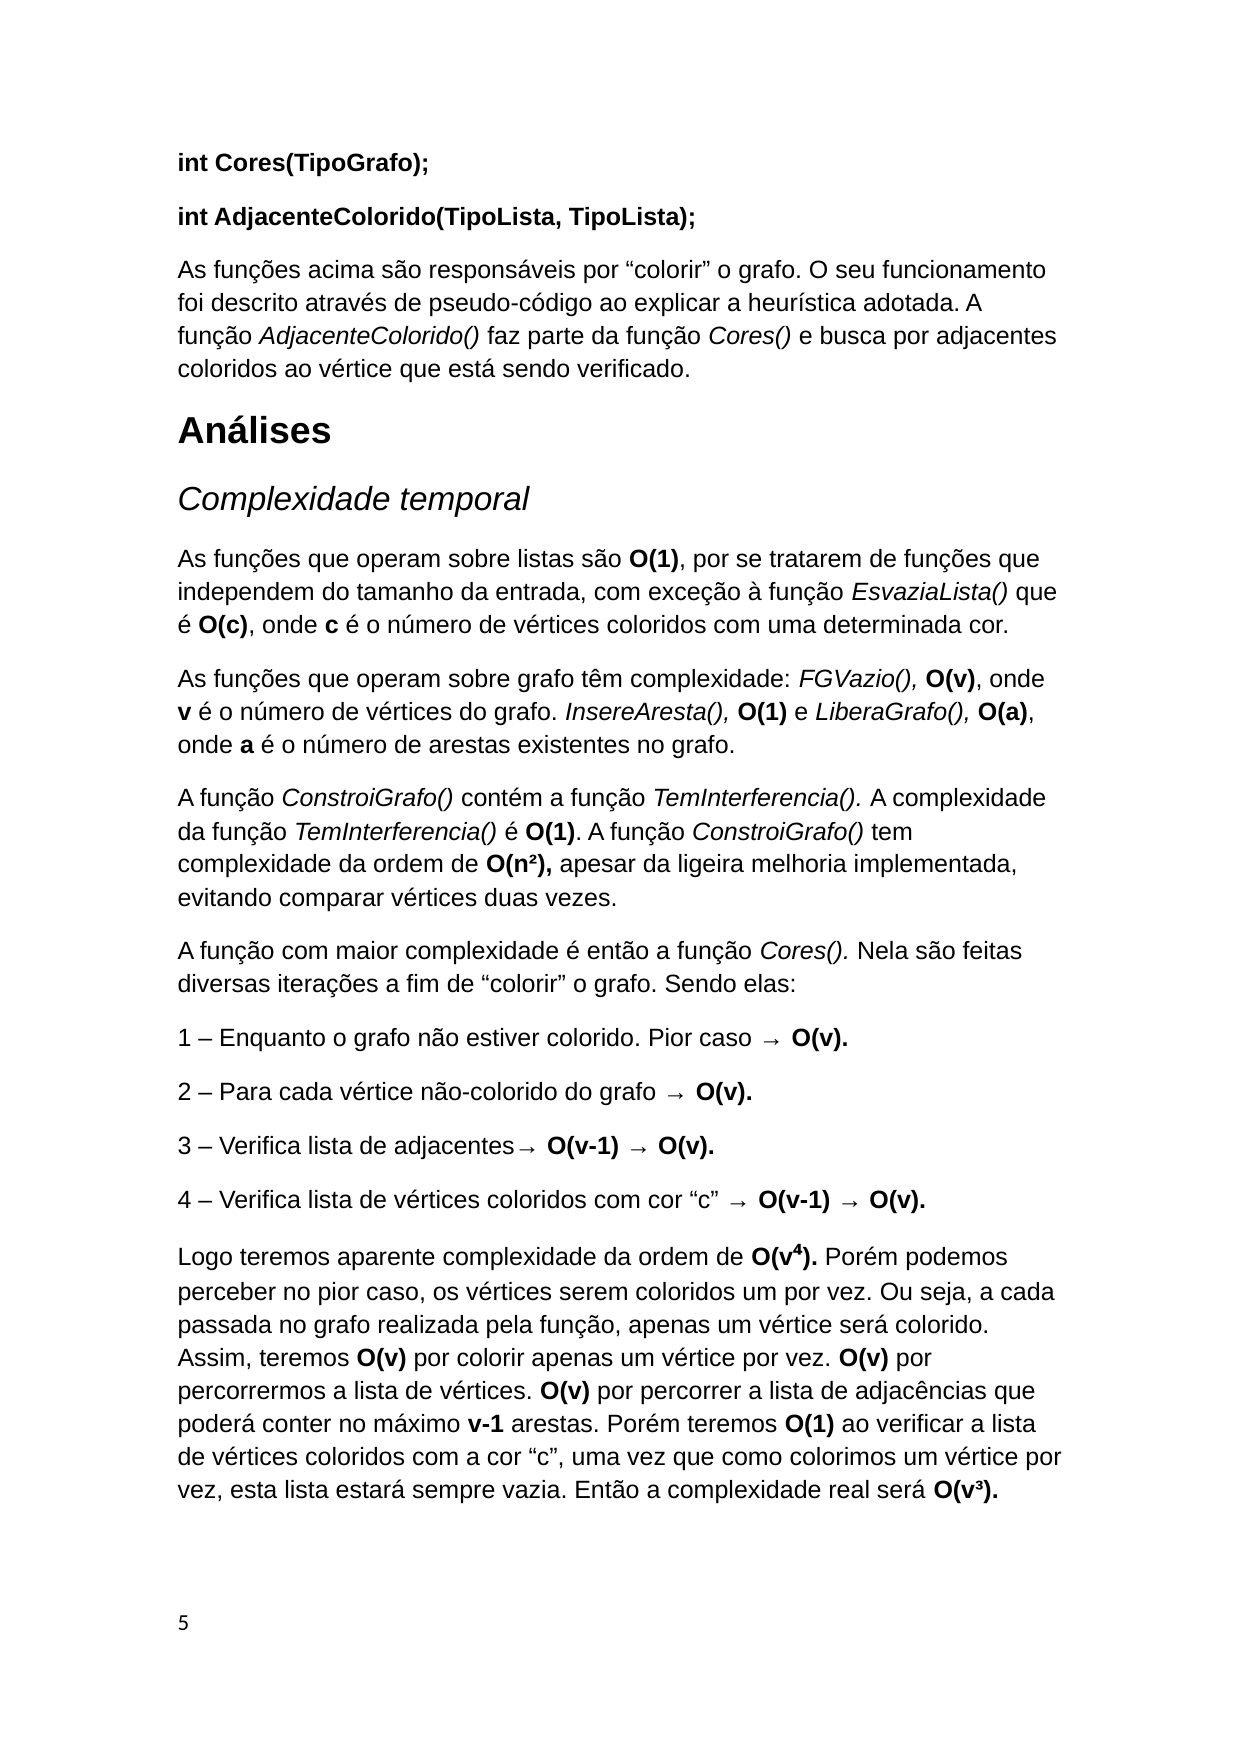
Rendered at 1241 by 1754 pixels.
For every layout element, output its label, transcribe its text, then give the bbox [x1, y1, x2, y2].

text 3 – Verifica lista de adjacentes→ O(v-1) → O(v). [177, 1131, 1063, 1160]
text int Cores(TipoGrafo); [177, 148, 1063, 176]
text As funções que operam sobre listas são O(1), por se tratarem de funções que independem do tamanho da entrada, com exceção à função EsvaziaLista() que é O(c), onde c é o número de vértices coloridos com uma determinada cor. [177, 544, 1063, 638]
text Análises [177, 408, 1063, 451]
text 1 – Enquanto o grafo não estiver colorido. Pior caso → O(v). [177, 1023, 1063, 1052]
text A função ConstroiGrafo() contém a função TemInterferencia(). A complexidade da função TemInterferencia() é O(1). A função ConstroiGrafo() tem complexidade da ordem de O(n²), apesar da ligeira melhoria implementada, evitando comparar vértices duas vezes. [177, 783, 1063, 911]
text int AdjacenteColorido(TipoLista, TipoLista); [177, 201, 1063, 230]
text As funções que operam sobre grafo têm complexidade: FGVazio(), O(v), onde v é o número de vértices do grafo. InsereAresta(), O(1) e LiberaGrafo(), O(a), onde a é o número de arestas existentes no grafo. [177, 663, 1063, 758]
text 4 – Verifica lista de vértices coloridos com cor “c” → O(v-1) → O(v). [177, 1185, 1063, 1213]
text Complexidade temporal [177, 479, 1063, 517]
text As funções acima são responsáveis por “colorir” o grafo. O seu funcionamento foi descrito através de pseudo-código ao explicar a heurística adotada. A função AdjacenteColorido() faz parte da função Cores() e busca por adjacentes coloridos ao vértice que está sendo verificado. [177, 255, 1063, 383]
text A função com maior complexidade é então a função Cores(). Nela são feitas diversas iterações a fim de “colorir” o grafo. Sendo elas: [177, 936, 1063, 998]
text Logo teremos aparente complexidade da ordem de O(v⁴). Porém podemos perceber no pior caso, os vértices serem coloridos um por vez. Ou seja, a cada passada no grafo realizada pela função, apenas um vértice será colorido. Assim, teremos O(v) por colorir apenas um vértice por vez. O(v) por percorrermos a lista de vértices. O(v) por percorrer a lista de adjacências que poderá conter no máximo v-1 arestas. Porém teremos O(1) ao verificar a lista de vértices coloridos com a cor “c”, uma vez que como colorimos um vértice por vez, esta lista estará sempre vazia. Então a complexidade real será O(v³). [177, 1239, 1063, 1504]
text 2 – Para cada vértice não-colorido do grafo → O(v). [177, 1077, 1063, 1106]
